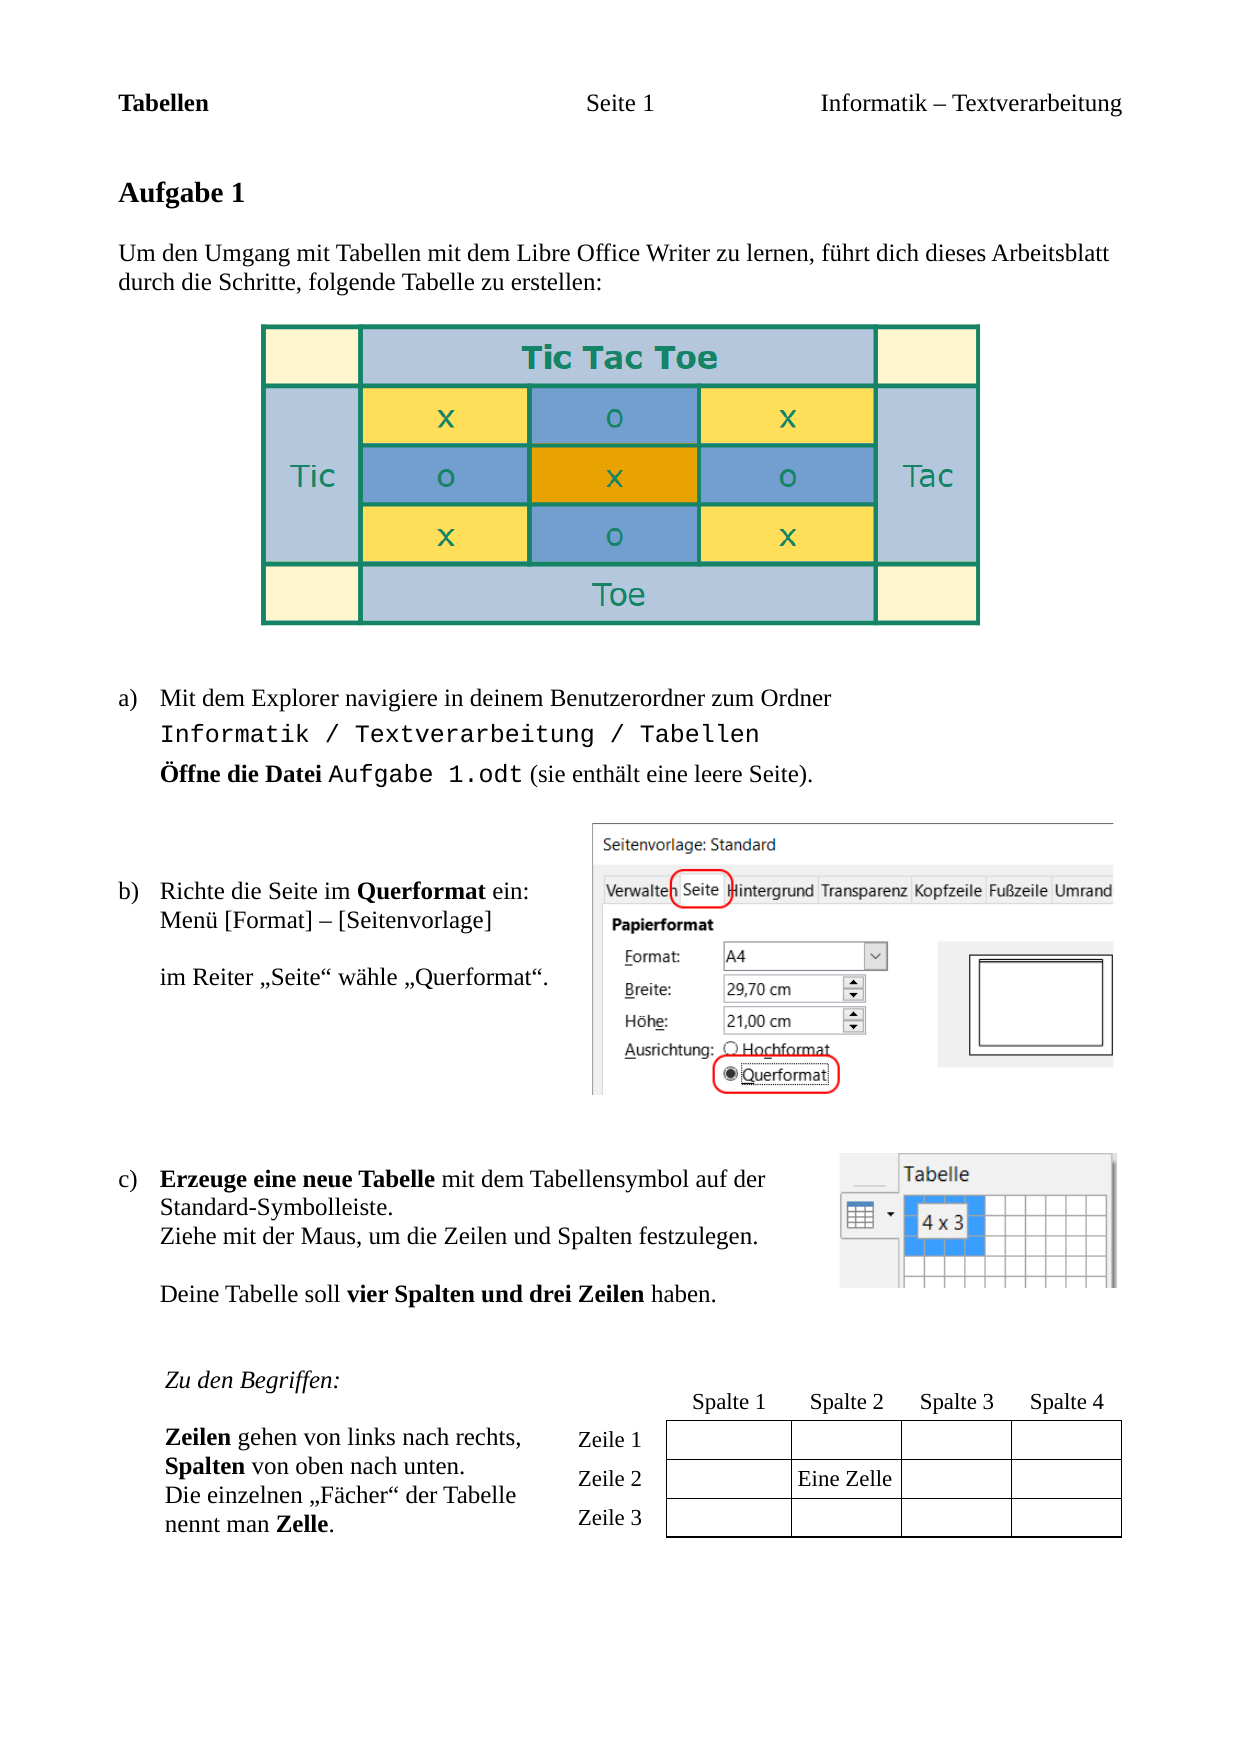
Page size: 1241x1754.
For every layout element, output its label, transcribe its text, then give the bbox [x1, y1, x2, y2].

text Aufgabe 1 [118, 176, 1122, 209]
list Ziehe mit der Maus, um die Zeilen und Spalten festzulegen. Deine Tabelle soll vier Spalten und drei Zeilen haben. [118, 1221, 1122, 1307]
table_header Spalte 4 [1012, 1382, 1122, 1420]
table_cell [902, 1421, 1011, 1459]
table_header Spalte 3 [902, 1382, 1012, 1420]
table_cell [1012, 1460, 1121, 1497]
table_cell [667, 1421, 791, 1459]
table_header Spalte 1 [667, 1382, 792, 1420]
table_cell [1012, 1499, 1121, 1536]
table_cell [792, 1499, 901, 1536]
picture [839, 1153, 1118, 1288]
table_cell [902, 1460, 1011, 1497]
table_cell [667, 1499, 791, 1536]
list Richte die Seite im Querformat ein: Menü [Format] – [Seitenvorlage] im Reiter „Seite“ wähle „Querformat“. [118, 876, 592, 991]
table_header [572, 1382, 667, 1420]
table_header [572, 1365, 1122, 1382]
table_cell [902, 1499, 1011, 1536]
table_cell Zeile 1 [572, 1420, 666, 1459]
picture [260, 324, 980, 626]
text Um den Umgang mit Tabellen mit dem Libre Office Writer zu lernen, führt dich dieses Arbeitsblatt durch die Schritte, folgende Tabelle zu erstellen: [118, 238, 1122, 295]
table_cell [792, 1421, 901, 1459]
table_cell Zeile 2 [572, 1459, 666, 1497]
table_header Zu den Begriffen: Zeilen gehen von links nach rechts, Spalten von oben nach unten. Die einzelnen „Fächer“ der Tabelle nennt man Zelle. [165, 1365, 572, 1537]
table_header Spalte 2 [792, 1382, 902, 1420]
table_cell [667, 1460, 791, 1497]
picture [592, 823, 1114, 1095]
table_cell [1012, 1421, 1121, 1459]
table_cell Zeile 3 [572, 1498, 666, 1536]
table_cell Eine Zelle [792, 1460, 901, 1497]
list Mit dem Explorer navigiere in deinem Benutzerordner zum Ordner Informatik / Textverarbeitung / Tabellen Öffne die Datei Aufgabe 1.odt (sie enthält eine leere Seite). [118, 683, 1122, 790]
list Erzeuge eine neue Tabelle mit dem Tabellensymbol auf der Standard-Symbolleiste. [118, 1164, 839, 1221]
